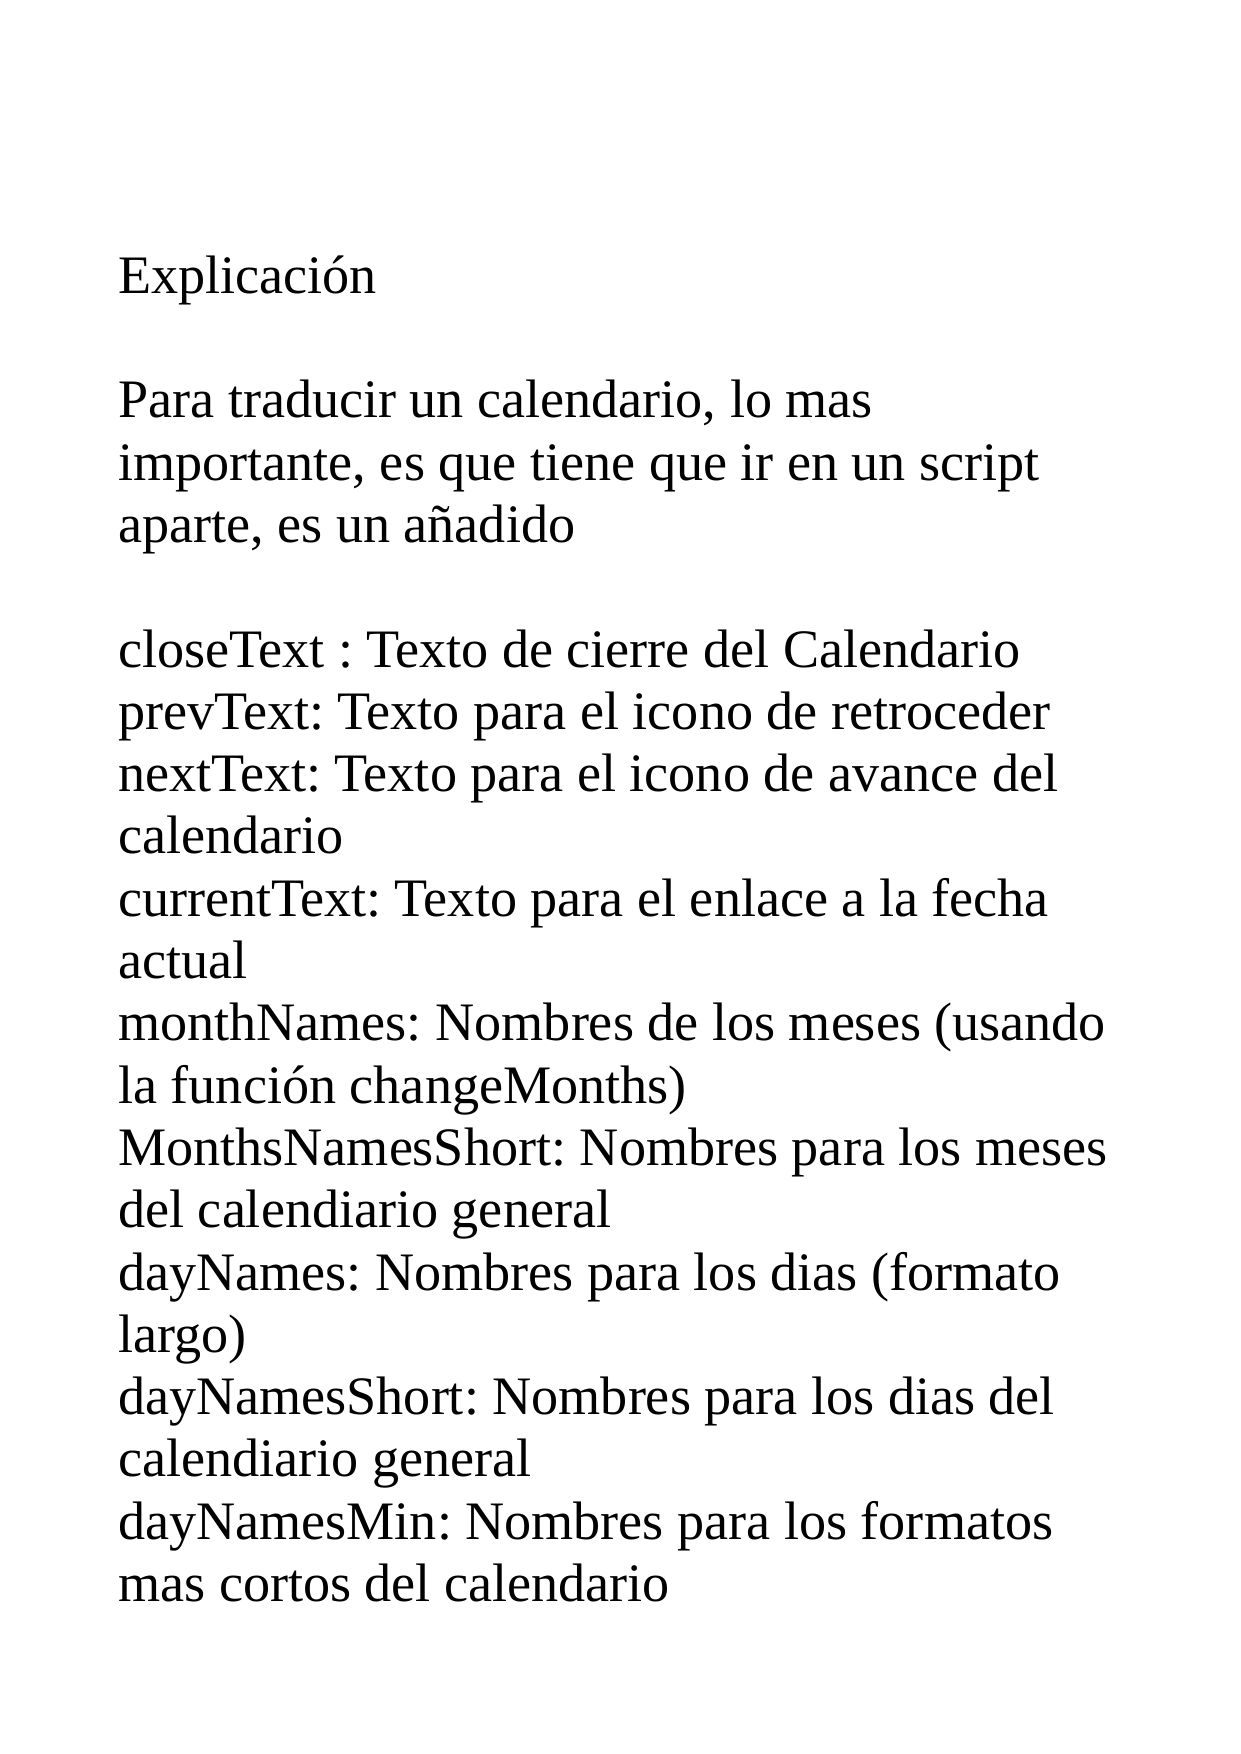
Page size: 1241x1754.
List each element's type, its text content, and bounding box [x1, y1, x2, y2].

text prevText: Texto para el icono de retroceder [118, 679, 1122, 741]
text MonthsNamesShort: Nombres para los meses del calendiario general [118, 1115, 1122, 1239]
text Para traducir un calendario, lo mas importante, es que tiene que ir en un script aparte, es un añadido [118, 367, 1122, 554]
text dayNamesShort: Nombres para los dias del calendiario general [118, 1364, 1122, 1488]
text monthNames: Nombres de los meses (usando la función changeMonths) [118, 990, 1122, 1115]
text nextText: Texto para el icono de avance del calendario [118, 741, 1122, 866]
text dayNames: Nombres para los dias (formato largo) [118, 1239, 1122, 1364]
text dayNamesMin: Nombres para los formatos mas cortos del calendario [118, 1488, 1122, 1613]
text currentText: Texto para el enlace a la fecha actual [118, 866, 1122, 990]
text closeText : Texto de cierre del Calendario [118, 616, 1122, 679]
text Explicación [118, 243, 1122, 305]
